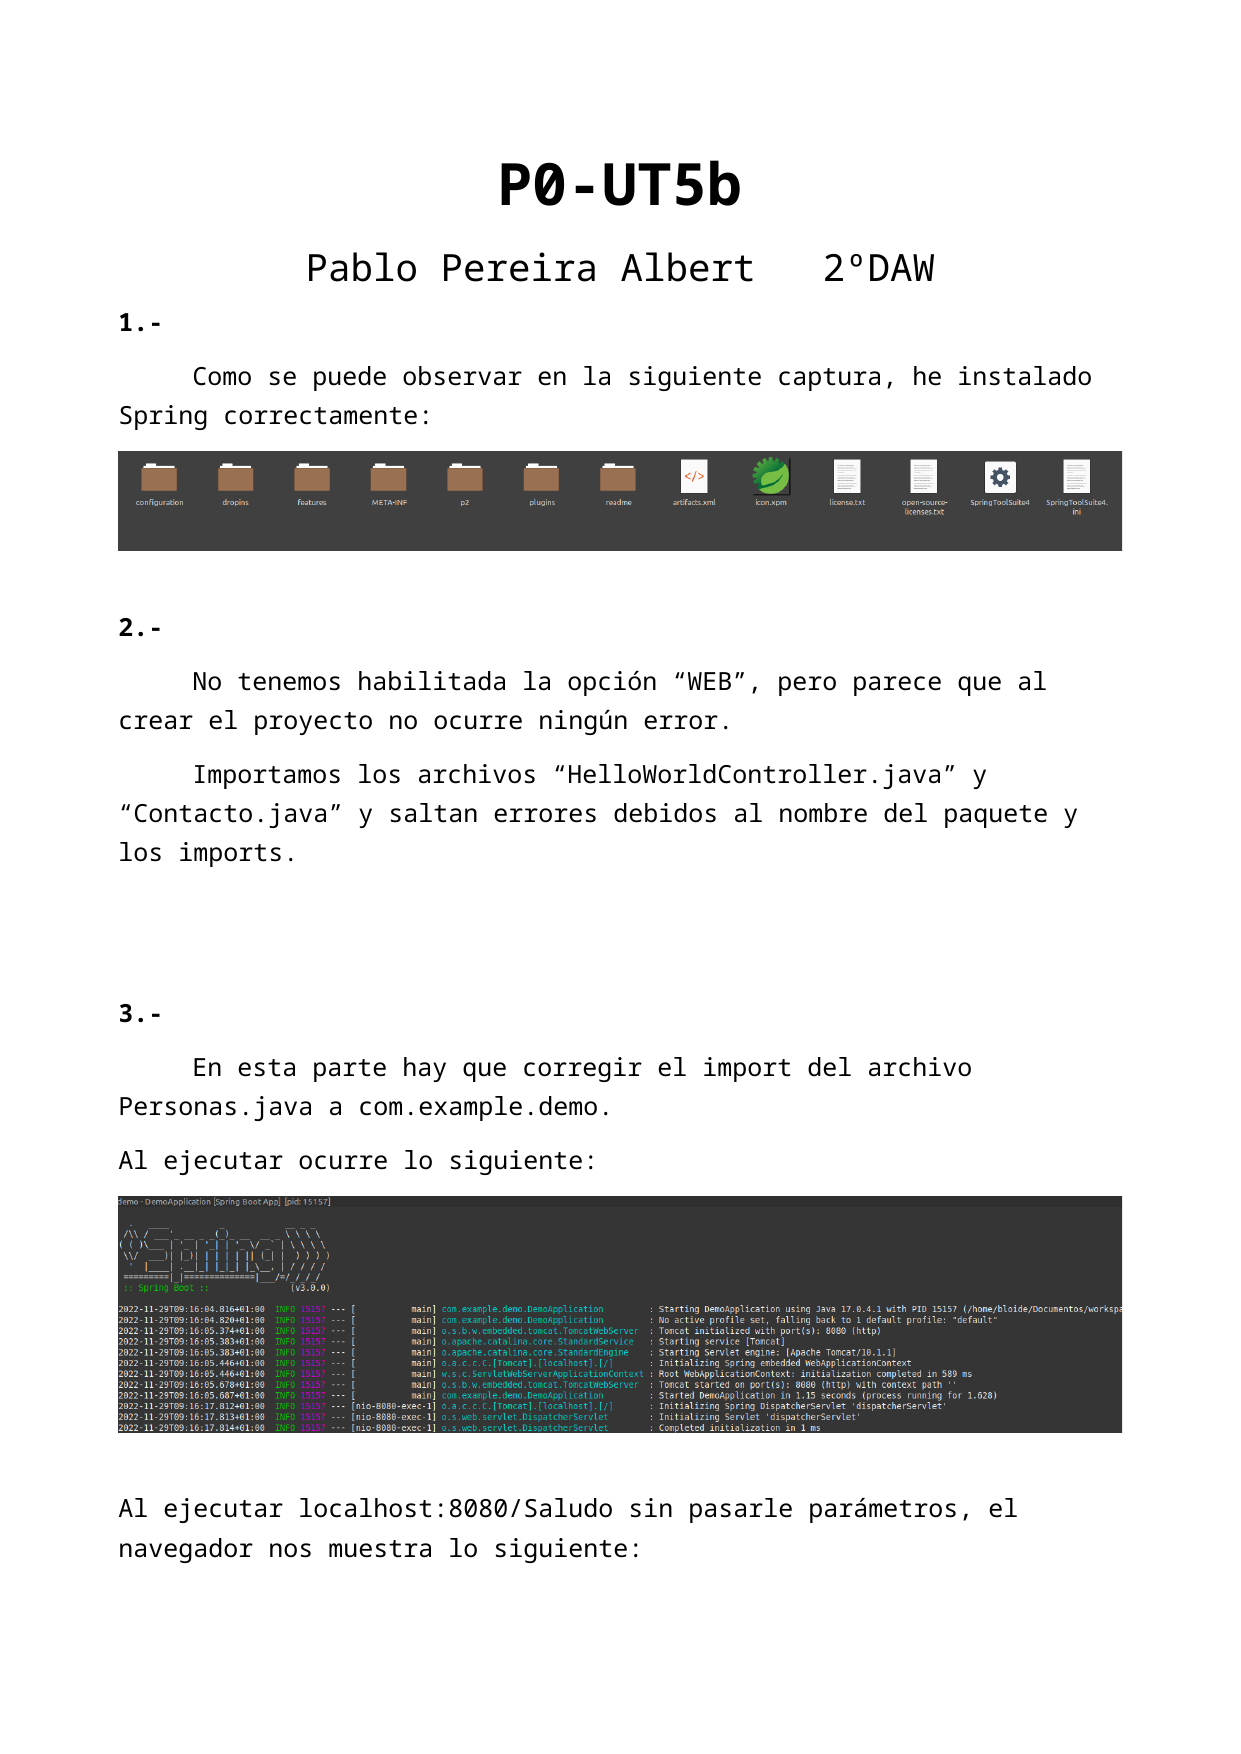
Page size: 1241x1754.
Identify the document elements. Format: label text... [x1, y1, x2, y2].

picture [118, 1196, 1123, 1433]
text Importamos los archivos “HelloWorldController.java” y “Contacto.java” y saltan errores debidos al nombre del paquete y los imports. [118, 756, 1122, 869]
title P0-UT5b [118, 143, 1122, 223]
text En esta parte hay que corregir el import del archivo Personas.java a com.example.demo. [118, 1050, 1122, 1123]
text No tenemos habilitada la opción “WEB”, pero parece que al crear el proyecto no ocurre ningún error. [118, 663, 1122, 737]
text Al ejecutar ocurre lo siguiente: [118, 1143, 1122, 1177]
text 2.- [118, 610, 1122, 644]
text 1.- [118, 305, 1122, 339]
text Al ejecutar localhost:8080/Saludo sin pasarle parámetros, el navegador nos muestra lo siguiente: [118, 1491, 1122, 1564]
text Como se puede observar en la siguiente captura, he instalado Spring correctamente: [118, 359, 1122, 432]
text 3.- [118, 996, 1122, 1030]
subtitle Pablo Pereira Albert 2ºDAW [118, 241, 1122, 292]
picture [118, 451, 1123, 551]
